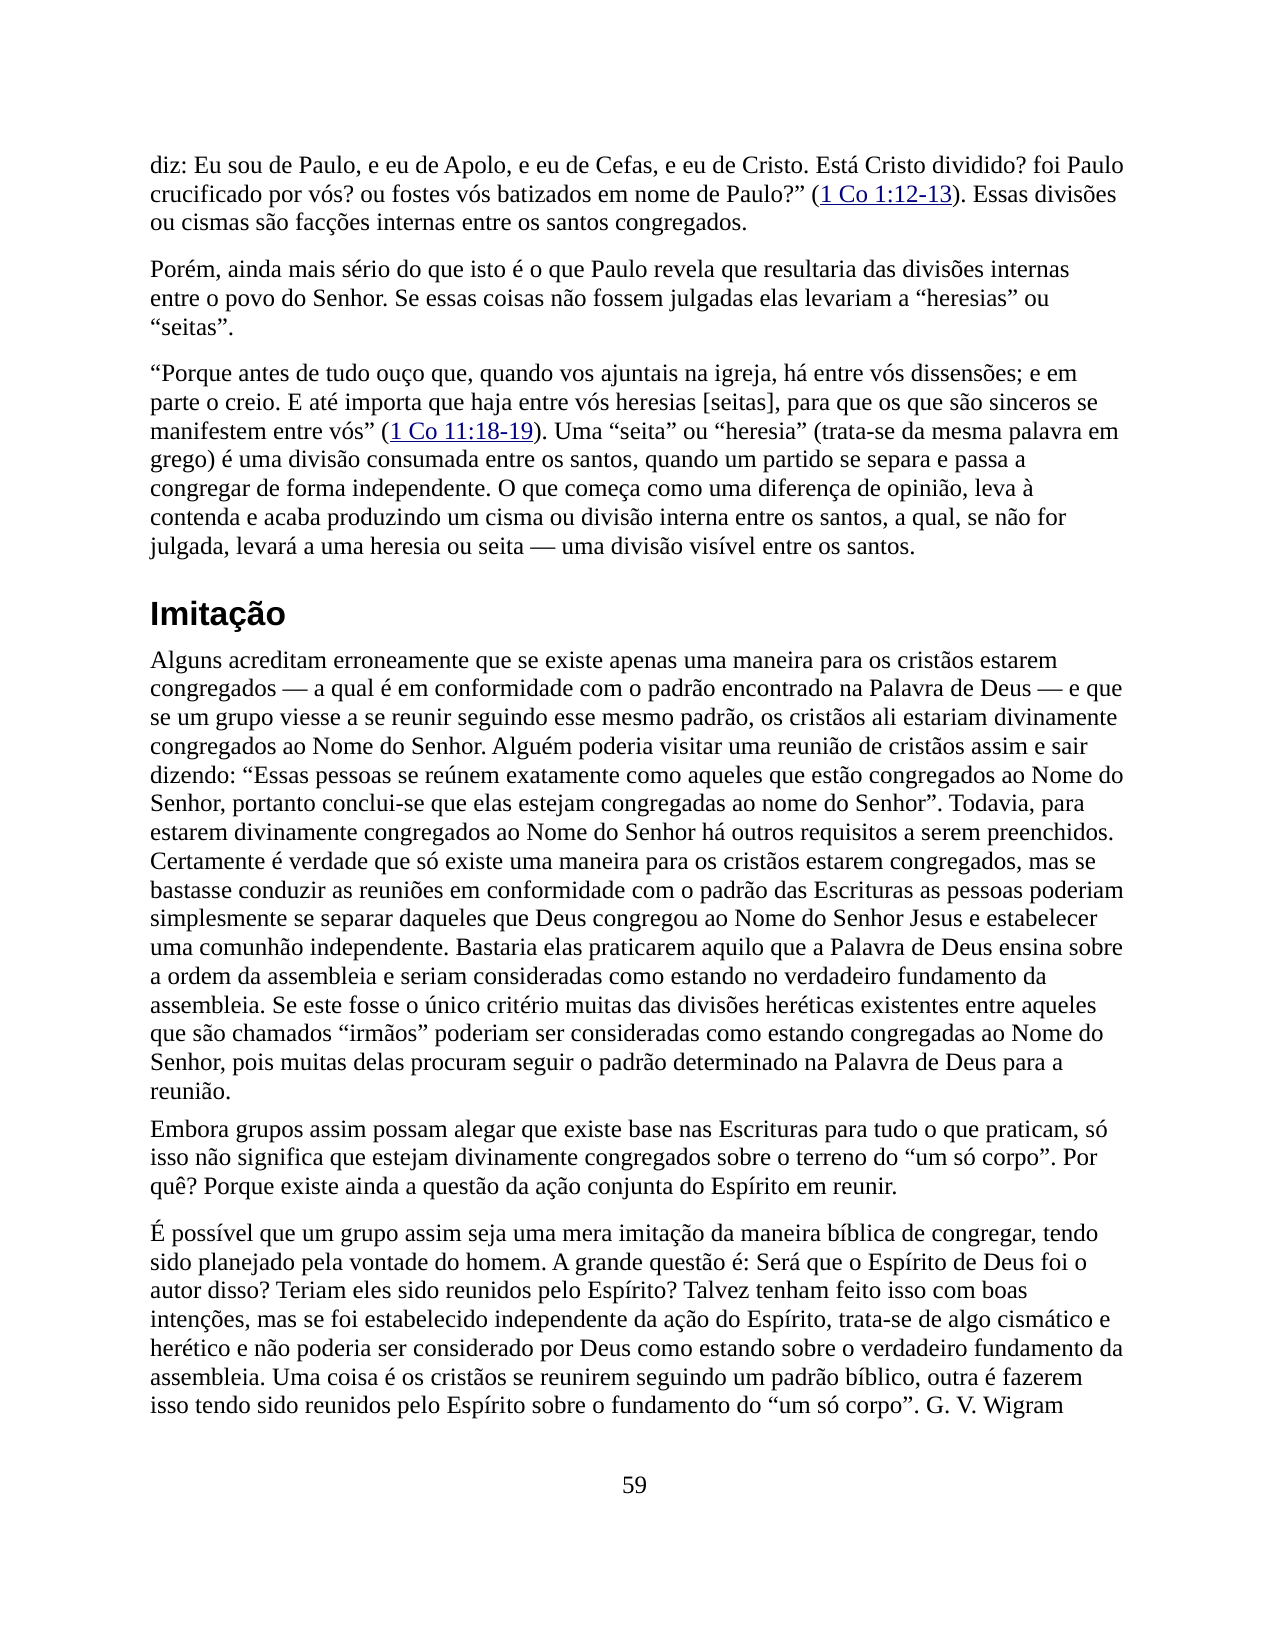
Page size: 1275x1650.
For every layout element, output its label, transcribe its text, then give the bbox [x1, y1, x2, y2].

text “Porque antes de tudo ouço que, quando vos ajuntais na igreja, há entre vós dissensões; e em parte o creio. E até importa que haja entre vós heresias [seitas], para que os que são sinceros se manifestem entre vós” (1 Co 11:18-19). Uma “seita” ou “heresia” (trata-se da mesma palavra em grego) é uma divisão consumada entre os santos, quando um partido se separa e passa a congregar de forma independente. O que começa como uma diferença de opinião, leva à contenda e acaba produzindo um cisma ou divisão interna entre os santos, a qual, se não for julgada, levará a uma heresia ou seita — uma divisão visível entre os santos. [150, 358, 1125, 559]
subtitle Imitação [150, 593, 1125, 632]
text Embora grupos assim possam alegar que existe base nas Escrituras para tudo o que praticam, só isso não significa que estejam divinamente congregados sobre o terreno do “um só corpo”. Por quê? Porque existe ainda a questão da ação conjunta do Espírito em reunir. [150, 1114, 1125, 1200]
text É possível que um grupo assim seja uma mera imitação da maneira bíblica de congregar, tendo sido planejado pela vontade do homem. A grande questão é: Será que o Espírito de Deus foi o autor disso? Teriam eles sido reunidos pelo Espírito? Talvez tenham feito isso com boas intenções, mas se foi estabelecido independente da ação do Espírito, trata-se de algo cismático e herético e não poderia ser considerado por Deus como estando sobre o verdadeiro fundamento da assembleia. Uma coisa é os cristãos se reunirem seguindo um padrão bíblico, outra é fazerem isso tendo sido reunidos pelo Espírito sobre o fundamento do “um só corpo”. G. V. Wigram [150, 1218, 1125, 1419]
text Alguns acreditam erroneamente que se existe apenas uma maneira para os cristãos estarem congregados — a qual é em conformidade com o padrão encontrado na Palavra de Deus — e que se um grupo viesse a se reunir seguindo esse mesmo padrão, os cristãos ali estariam divinamente congregados ao Nome do Senhor. Alguém poderia visitar uma reunião de cristãos assim e sair dizendo: “Essas pessoas se reúnem exatamente como aqueles que estão congregados ao Nome do Senhor, portanto conclui-se que elas estejam congregadas ao nome do Senhor”. Todavia, para estarem divinamente congregados ao Nome do Senhor há outros requisitos a serem preenchidos. Certamente é verdade que só existe uma maneira para os cristãos estarem congregados, mas se bastasse conduzir as reuniões em conformidade com o padrão das Escrituras as pessoas poderiam simplesmente se separar daqueles que Deus congregou ao Nome do Senhor Jesus e estabelecer uma comunhão independente. Bastaria elas praticarem aquilo que a Palavra de Deus ensina sobre a ordem da assembleia e seriam consideradas como estando no verdadeiro fundamento da assembleia. Se este fosse o único critério muitas das divisões heréticas existentes entre aqueles que são chamados “irmãos” poderiam ser consideradas como estando congregadas ao Nome do Senhor, pois muitas delas procuram seguir o padrão determinado na Palavra de Deus para a reunião. [150, 645, 1125, 1105]
text diz: Eu sou de Paulo, e eu de Apolo, e eu de Cefas, e eu de Cristo. Está Cristo dividido? foi Paulo crucificado por vós? ou fostes vós batizados em nome de Paulo?” (1 Co 1:12-13). Essas divisões ou cismas são facções internas entre os santos congregados. [150, 150, 1125, 236]
text Porém, ainda mais sério do que isto é o que Paulo revela que resultaria das divisões internas entre o povo do Senhor. Se essas coisas não fossem julgadas elas levariam a “heresias” ou “seitas”. [150, 254, 1125, 340]
